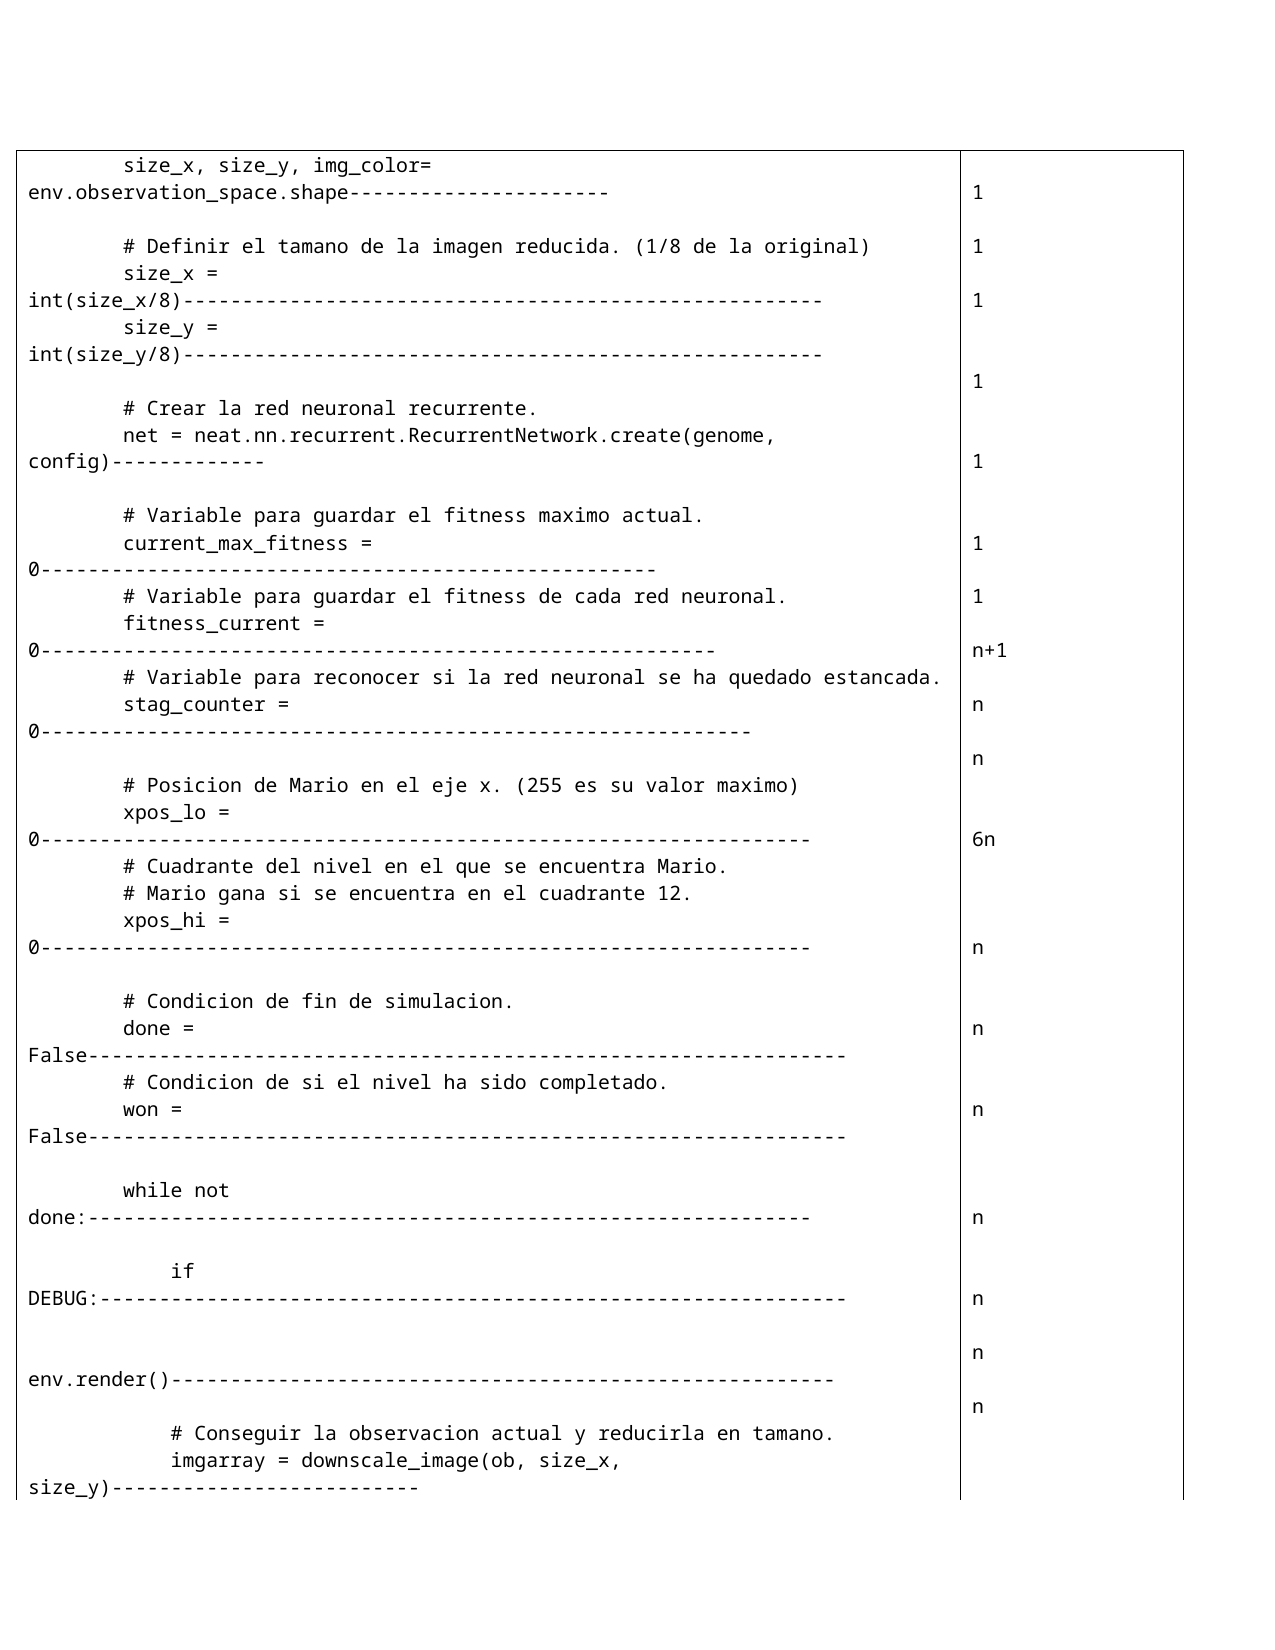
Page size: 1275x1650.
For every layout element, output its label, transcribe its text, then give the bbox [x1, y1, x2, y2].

table_cell 1 1 1 1 1 1 1 n+1 n n 6n n n n n n n n [961, 151, 1183, 1500]
table_cell size_x, size_y, img_color= env.observation_space.shape---------------------- # Definir el tamano de la imagen reducida. (1/8 de la original) size_x = int(size_x/8)------------------------------------------------------ size_y = int(size_y/8)------------------------------------------------------ # Crear la red neuronal recurrente. net = neat.nn.recurrent.RecurrentNetwork.create(genome, config)------------- # Variable para guardar el fitness maximo actual. current_max_fitness = 0---------------------------------------------------- # Variable para guardar el fitness de cada red neuronal. fitness_current = 0--------------------------------------------------------- # Variable para reconocer si la red neuronal se ha quedado estancada. stag_counter = 0------------------------------------------------------------ # Posicion de Mario en el eje x. (255 es su valor maximo) xpos_lo = 0----------------------------------------------------------------- # Cuadrante del nivel en el que se encuentra Mario. # Mario gana si se encuentra en el cuadrante 12. xpos_hi = 0----------------------------------------------------------------- # Condicion de fin de simulacion. done = False---------------------------------------------------------------- # Condicion de si el nivel ha sido completado. won = False---------------------------------------------------------------- while not done:------------------------------------------------------------- if DEBUG:--------------------------------------------------------------- env.render()-------------------------------------------------------- # Conseguir la observacion actual y reducirla en tamano. imgarray = downscale_image(ob, size_x, size_y)-------------------------- [17, 151, 960, 1500]
